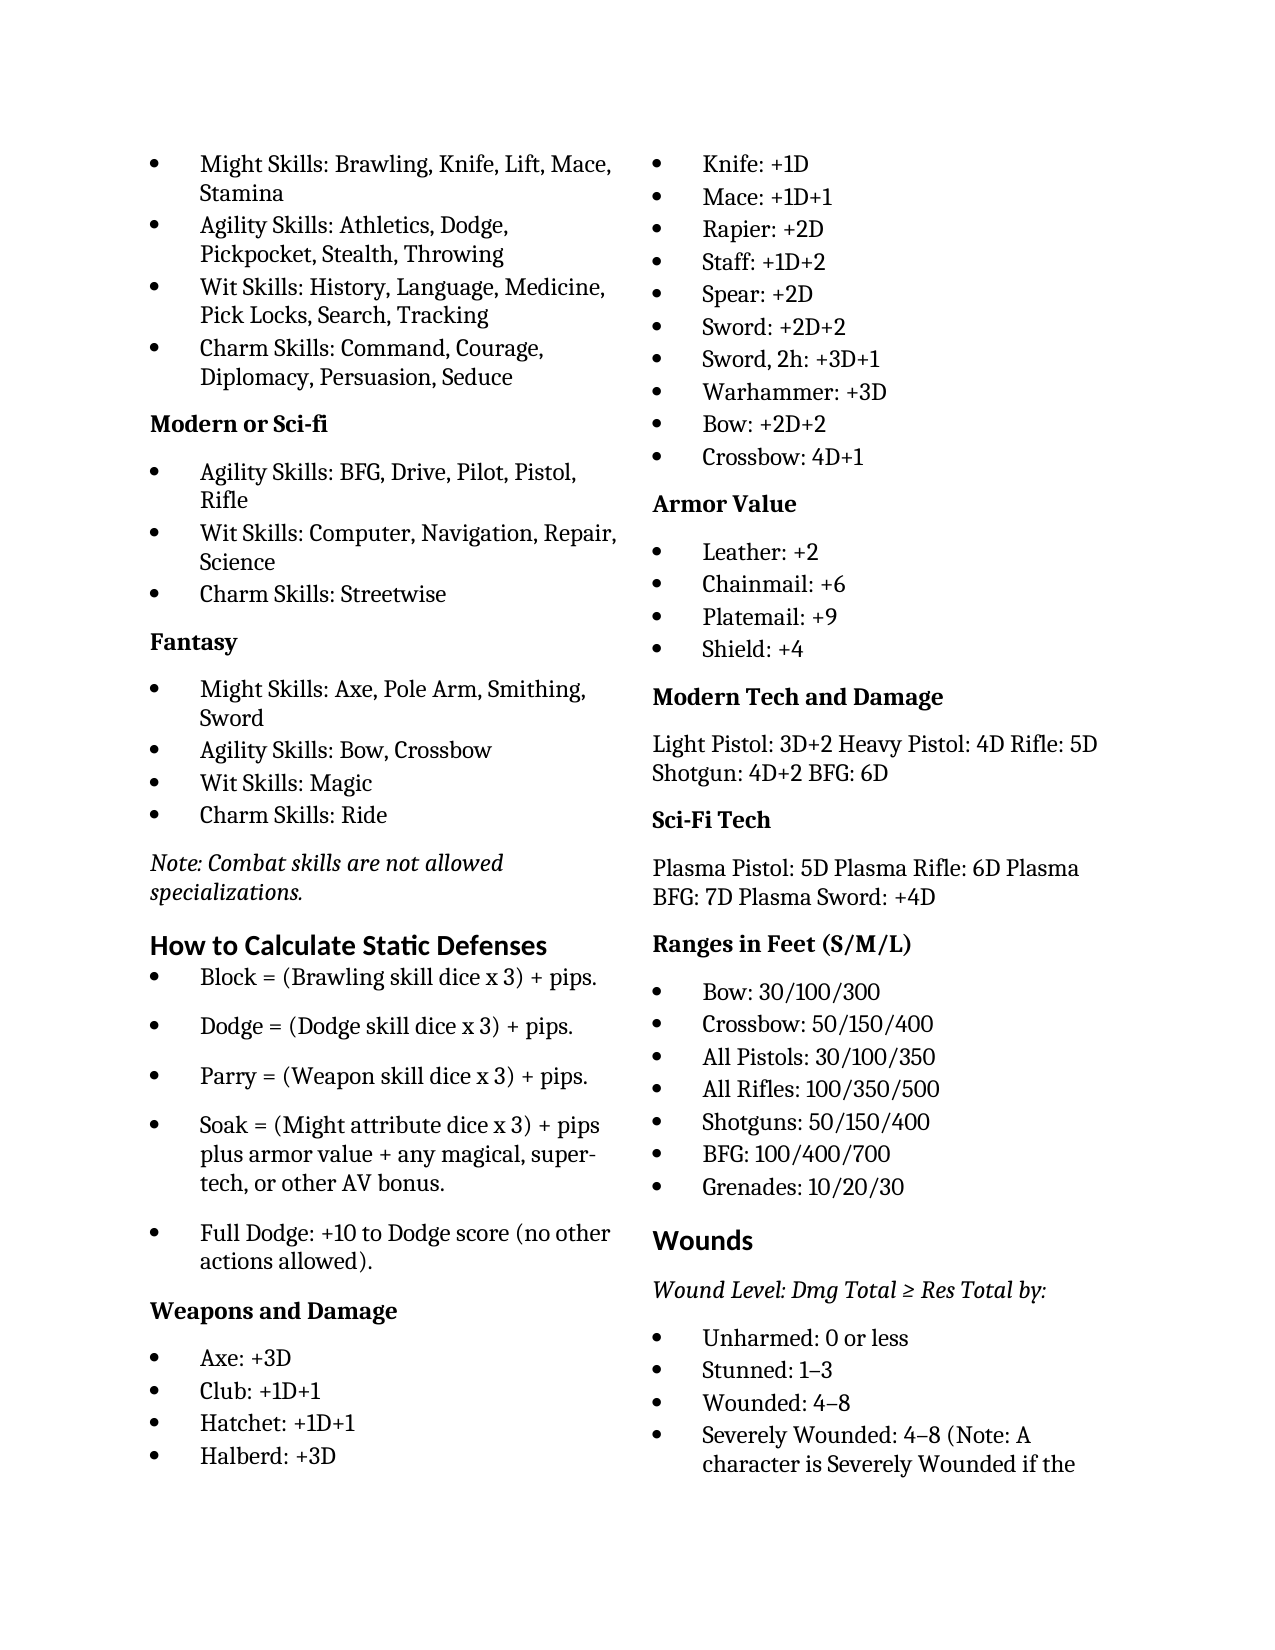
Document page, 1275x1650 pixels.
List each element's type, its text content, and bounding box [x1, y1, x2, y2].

list Charm Skills: Streetwise [150, 580, 622, 609]
list Might Skills: Axe, Pole Arm, Smithing, Sword [150, 675, 622, 732]
text Plasma Pistol: 5D Plasma Rifle: 6D Plasma BFG: 7D Plasma Sword: +4D [652, 854, 1125, 911]
list Severely Wounded: 4–8 (Note: A character is Severely Wounded if the [652, 1421, 1125, 1479]
list BFG: 100/400/700 [652, 1140, 1125, 1169]
list Wit Skills: History, Language, Medicine, Pick Locks, Search, Tracking [150, 272, 622, 330]
text Wound Level: Dmg Total ≥ Res Total by: [652, 1276, 1125, 1305]
list Dodge = (Dodge skill dice x 3) + pips. [150, 1012, 622, 1041]
list Might Skills: Brawling, Knife, Lift, Mace, Stamina [150, 150, 622, 207]
text Light Pistol: 3D+2 Heavy Pistol: 4D Rifle: 5D Shotgun: 4D+2 BFG: 6D [652, 730, 1125, 787]
list Agility Skills: Athletics, Dodge, Pickpocket, Stealth, Throwing [150, 211, 622, 269]
list Bow: 30/100/300 [652, 977, 1125, 1006]
list Mace: +1D+1 [652, 182, 1125, 211]
list Wounded: 4–8 [652, 1389, 1125, 1418]
list Unharmed: 0 or less [652, 1324, 1125, 1353]
list Wit Skills: Magic [150, 769, 622, 797]
list Agility Skills: Bow, Crossbow [150, 736, 622, 765]
text Ranges in Feet (S/M/L) [652, 930, 1125, 959]
list Axe: +3D [150, 1344, 622, 1373]
text Modern or Sci-fi [150, 410, 622, 439]
list Grenades: 10/20/30 [652, 1172, 1125, 1201]
list Staff: +1D+2 [652, 247, 1125, 276]
list Platemail: +9 [652, 602, 1125, 631]
list Chainmail: +6 [652, 570, 1125, 599]
list All Rifles: 100/350/500 [652, 1075, 1125, 1104]
subtitle Wounds [652, 1222, 1125, 1258]
list Bow: +2D+2 [652, 410, 1125, 439]
list Knife: +1D [652, 150, 1125, 179]
list Rapier: +2D [652, 215, 1125, 244]
list Charm Skills: Command, Courage, Diplomacy, Persuasion, Seduce [150, 334, 622, 391]
list Stunned: 1–3 [652, 1356, 1125, 1385]
list Spear: +2D [652, 280, 1125, 309]
text Sci-Fi Tech [652, 806, 1125, 835]
list Crossbow: 4D+1 [652, 442, 1125, 471]
subtitle How to Calculate Static Defenses [150, 927, 622, 963]
list Sword: +2D+2 [652, 312, 1125, 341]
list Full Dodge: +10 to Dodge score (no other actions allowed). [150, 1218, 622, 1276]
list Warhammer: +3D [652, 377, 1125, 406]
list Shotguns: 50/150/400 [652, 1107, 1125, 1136]
list Wit Skills: Computer, Navigation, Repair, Science [150, 519, 622, 576]
list Charm Skills: Ride [150, 801, 622, 830]
text Modern Tech and Damage [652, 682, 1125, 711]
list Parry = (Weapon skill dice x 3) + pips. [150, 1062, 622, 1091]
list Halberd: +3D [150, 1442, 622, 1471]
list Shield: +4 [652, 635, 1125, 664]
list Soak = (Might attribute dice x 3) + pips plus armor value + any magical, super-tech, or other AV bonus. [150, 1111, 622, 1198]
list Crossbow: 50/150/400 [652, 1010, 1125, 1039]
list Club: +1D+1 [150, 1377, 622, 1406]
list Agility Skills: BFG, Drive, Pilot, Pistol, Rifle [150, 457, 622, 515]
text Armor Value [652, 490, 1125, 519]
text Note: Combat skills are not allowed specializations. [150, 849, 622, 906]
list All Pistols: 30/100/350 [652, 1042, 1125, 1071]
list Hatchet: +1D+1 [150, 1409, 622, 1438]
text Weapons and Damage [150, 1297, 622, 1326]
list Block = (Brawling skill dice x 3) + pips. [150, 963, 622, 991]
list Sword, 2h: +3D+1 [652, 345, 1125, 374]
text Fantasy [150, 627, 622, 656]
list Leather: +2 [652, 537, 1125, 566]
